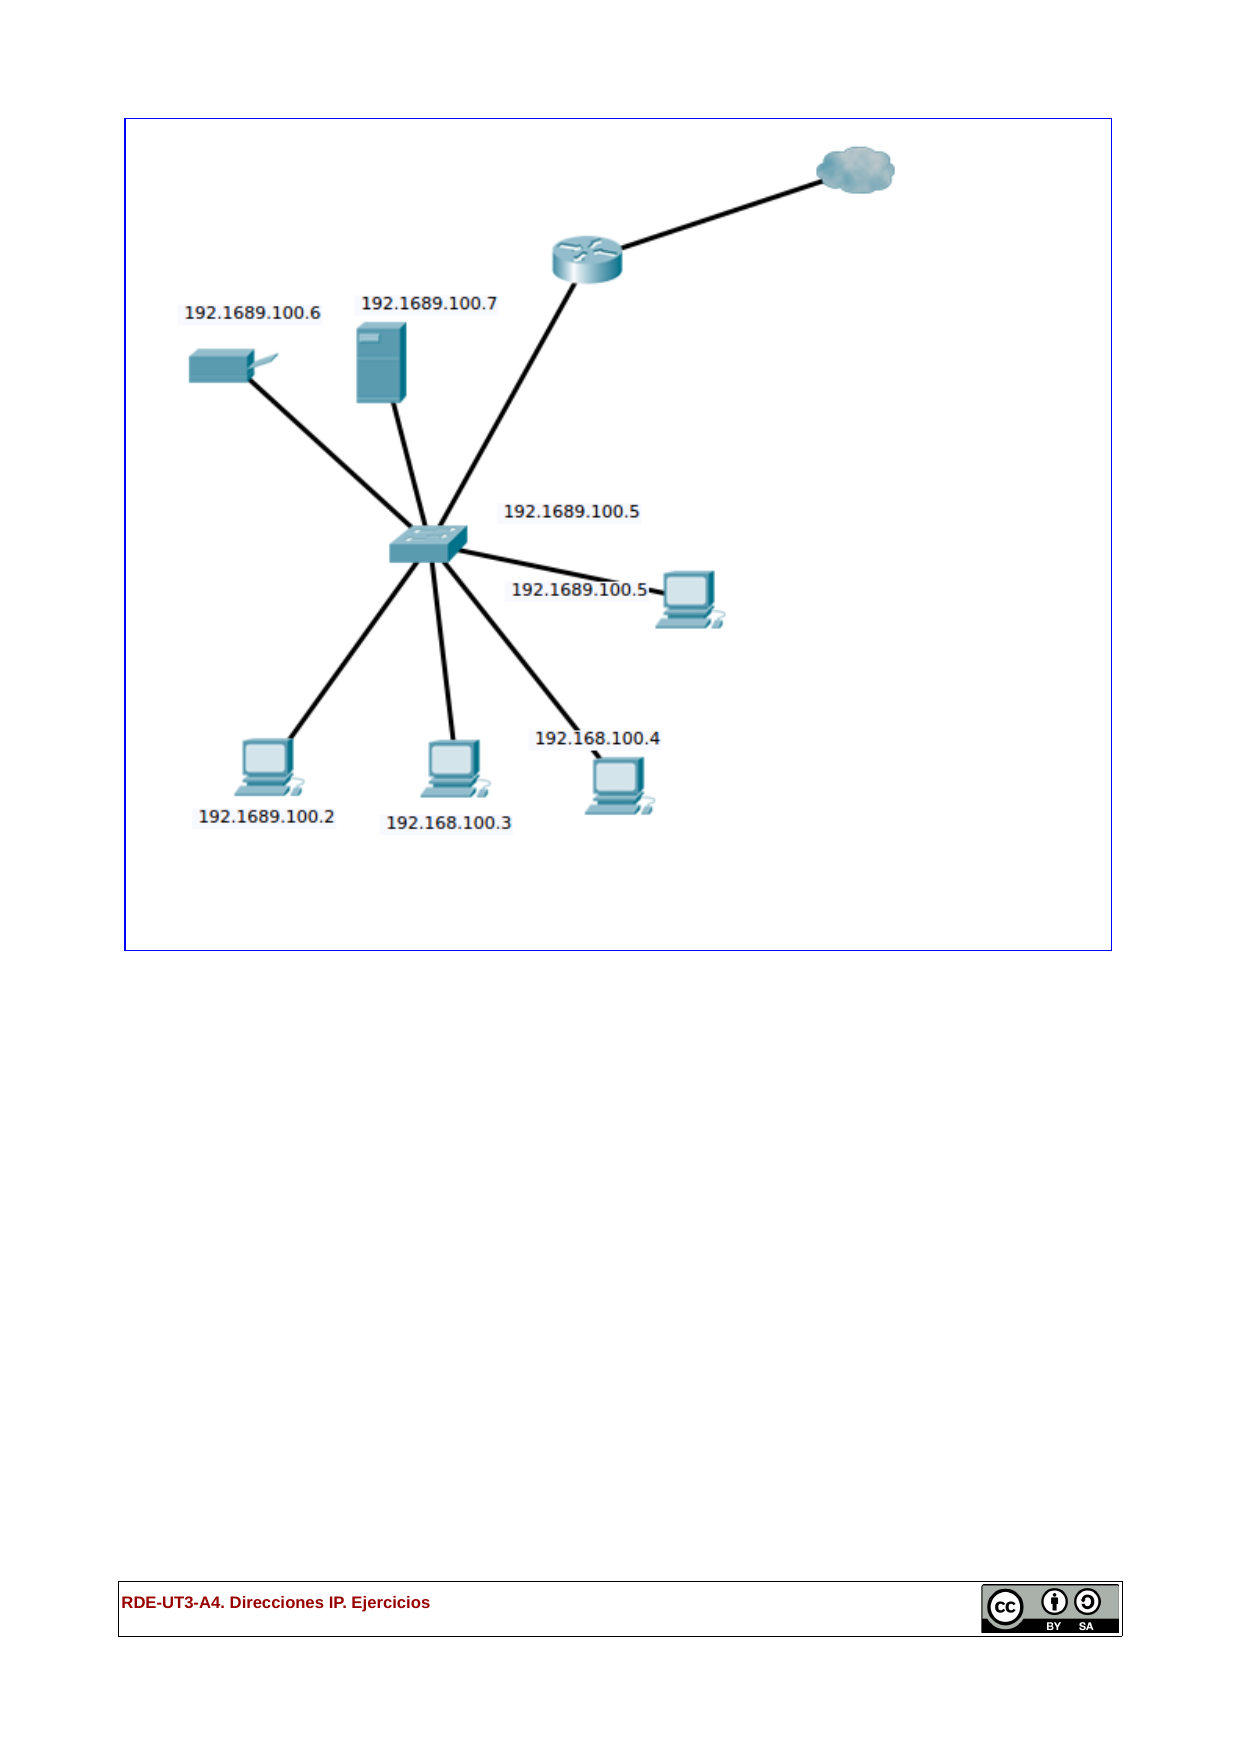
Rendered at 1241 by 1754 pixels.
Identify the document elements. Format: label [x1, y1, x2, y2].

table_header [126, 119, 1111, 950]
picture [172, 136, 1064, 898]
picture [981, 1584, 1119, 1633]
